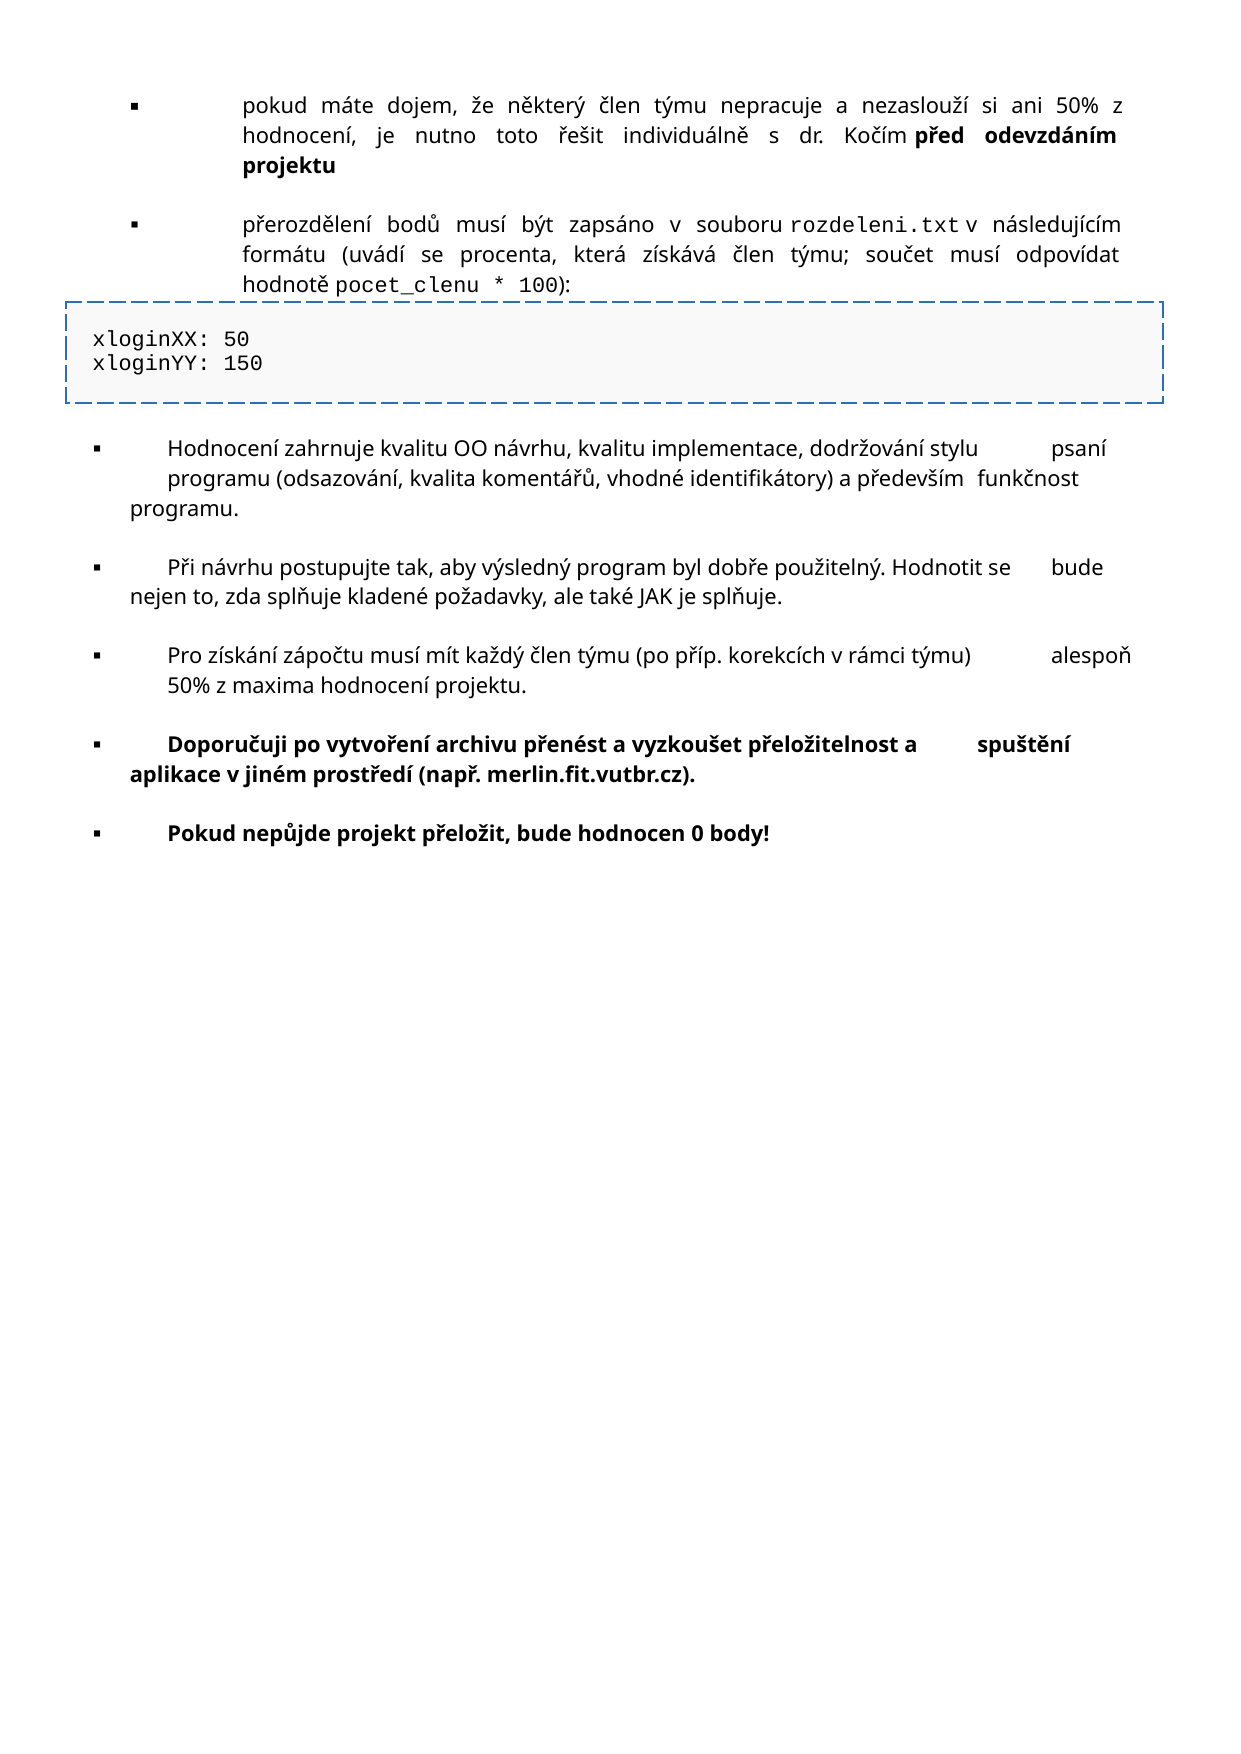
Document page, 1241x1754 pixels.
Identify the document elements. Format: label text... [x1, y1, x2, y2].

list Hodnocení zahrnuje kvalitu OO návrhu, kvalitu implementace, dodržování stylu psaní programu (odsazování, kvalita komentářů, vhodné identifikátory) a především funkčnost programu. [92, 433, 1137, 522]
list přerozdělení bodů musí být zapsáno v souboru rozdeleni.txt v následujícím formátu (uvádí se procenta, která získává člen týmu; součet musí odpovídat hodnotě pocet_clenu * 100): [129, 209, 1137, 299]
text xloginXX: 50 [65, 301, 1164, 326]
text xloginYY: 150 [65, 326, 1164, 404]
list Doporučuji po vytvoření archivu přenést a vyzkoušet přeložitelnost a spuštění aplikace v jiném prostředí (např. merlin.fit.vutbr.cz). [92, 729, 1137, 789]
list Pro získání zápočtu musí mít každý člen týmu (po příp. korekcích v rámci týmu) alespoň 50% z maxima hodnocení projektu. [92, 640, 1137, 700]
list Pokud nepůjde projekt přeložit, bude hodnocen 0 body! [92, 818, 1137, 848]
list Při návrhu postupujte tak, aby výsledný program byl dobře použitelný. Hodnotit se bude nejen to, zda splňuje kladené požadavky, ale také JAK je splňuje. [92, 552, 1137, 611]
list pokud máte dojem, že některý člen týmu nepracuje a nezaslouží si ani 50% z hodnocení, je nutno toto řešit individuálně s dr. Kočím před odevzdáním projektu [129, 90, 1137, 180]
